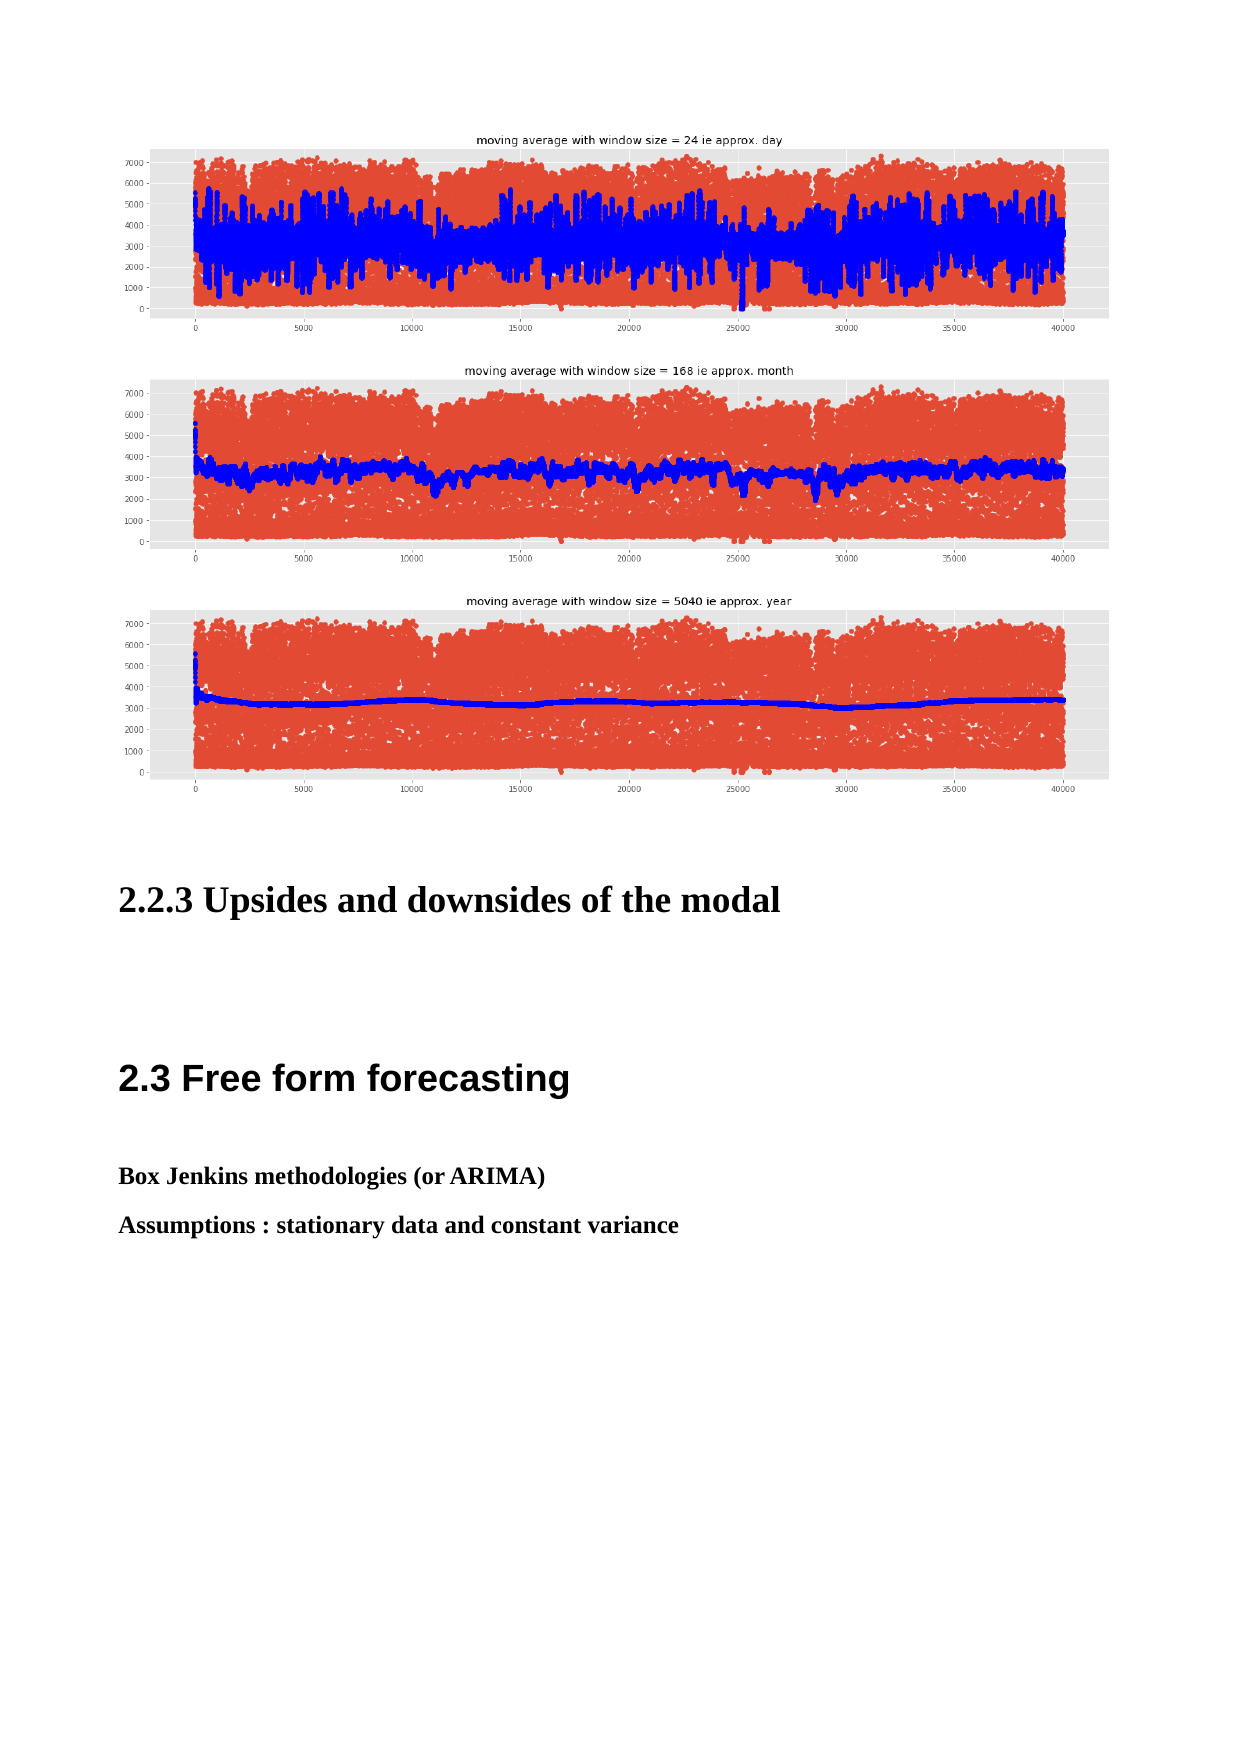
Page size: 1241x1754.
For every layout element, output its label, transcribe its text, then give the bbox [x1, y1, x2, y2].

picture [118, 118, 1122, 801]
subtitle 2.3 Free form forecasting [118, 1056, 1122, 1100]
text Box Jenkins methodologies (or ARIMA) [118, 1161, 1122, 1190]
subtitle 2.2.3 Upsides and downsides of the modal [118, 877, 1122, 921]
text Assumptions : stationary data and constant variance [118, 1210, 1122, 1239]
